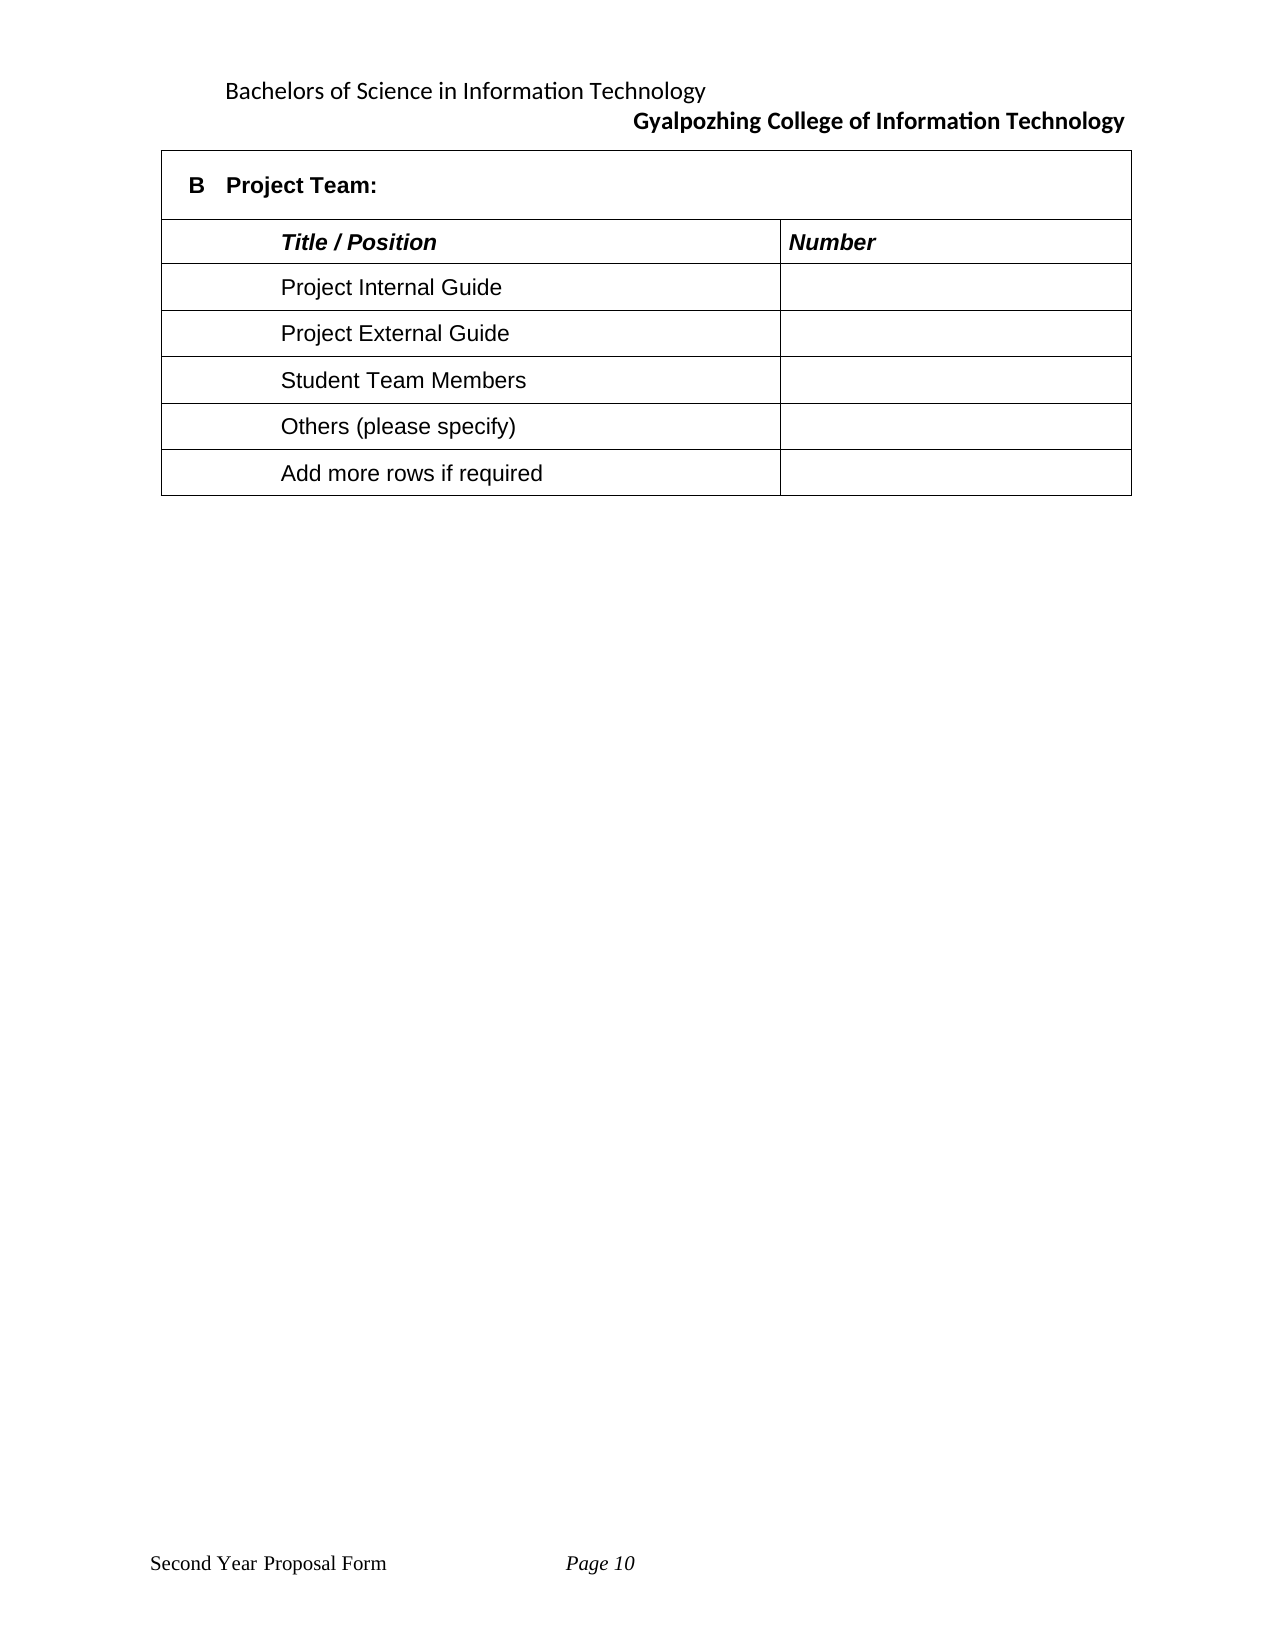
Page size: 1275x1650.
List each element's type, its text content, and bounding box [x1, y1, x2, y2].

table_cell [781, 311, 1131, 356]
table_cell Project Internal Guide [162, 264, 780, 309]
table_cell Title / Position [162, 220, 780, 263]
table_cell Number [781, 220, 1131, 263]
table_cell [781, 357, 1131, 402]
table_cell [781, 450, 1131, 495]
table_cell [781, 404, 1131, 449]
table_cell Student Team Members [162, 357, 780, 402]
table_cell Project External Guide [162, 311, 780, 356]
table_cell Add more rows if required [162, 450, 780, 495]
table_cell [781, 264, 1131, 309]
table_cell Others (please specify) [162, 404, 780, 449]
table_header Project Team: [162, 151, 1131, 219]
